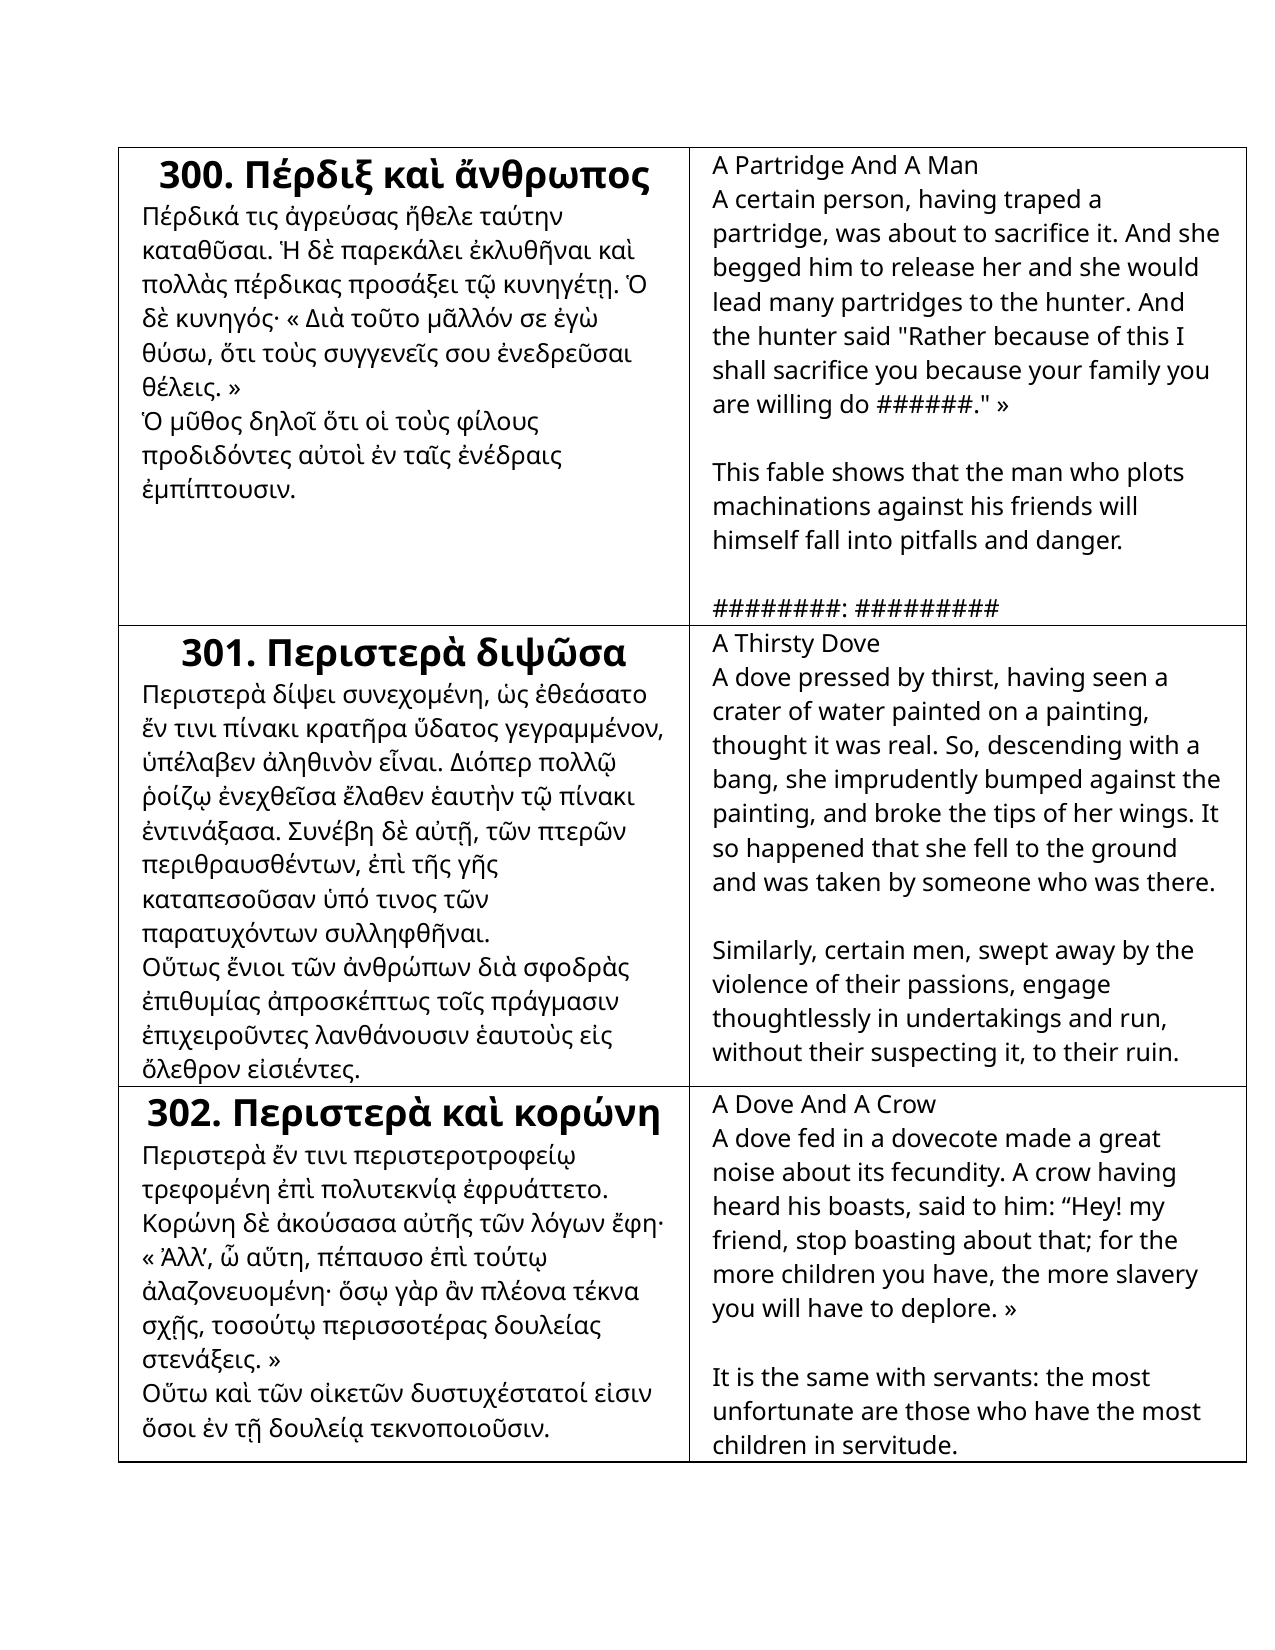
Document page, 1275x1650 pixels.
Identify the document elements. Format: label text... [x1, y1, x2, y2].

table_cell A Dove And A Crow A dove fed in a dovecote made a great noise about its fecundity. A crow having heard his boasts, said to him: “Hey! my friend, stop boasting about that; for the more children you have, the more slavery you will have to deplore. » It is the same with servants: the most unfortunate are those who have the most children in servitude. [690, 1087, 1246, 1461]
table_cell A Thirsty Dove A dove pressed by thirst, having seen a crater of water painted on a painting, thought it was real. So, descending with a bang, she imprudently bumped against the painting, and broke the tips of her wings. It so happened that she fell to the ground and was taken by someone who was there. Similarly, certain men, swept away by the violence of their passions, engage thoughtlessly in undertakings and run, without their suspecting it, to their ruin. [690, 626, 1246, 1086]
table_header 300. Πέρδιξ καὶ ἄνθρωπος Πέρδικά τις ἀγρεύσας ἤθελε ταύτην καταθῦσαι. Ἡ δὲ παρεκάλει ἐκλυθῆναι καὶ πολλὰς πέρδικας προσάξει τῷ κυνηγέτῃ. Ὁ δὲ κυνηγός· « Διὰ τοῦτο μᾶλλόν σε ἐγὼ θύσω, ὅτι τοὺς συγγενεῖς σου ἐνεδρεῦσαι θέλεις. » Ὁ μῦθος δηλοῖ ὅτι οἱ τοὺς φίλους προδιδόντες αὐτοὶ ἐν ταῖς ἐνέδραις ἐμπίπτουσιν. [119, 148, 689, 625]
table_cell 302. Περιστερὰ καὶ κορώνη Περιστερὰ ἔν τινι περιστεροτροφείῳ τρεφομένη ἐπὶ πολυτεκνίᾳ ἐφρυάττετο. Κορώνη δὲ ἀκούσασα αὐτῆς τῶν λόγων ἔφη· « Ἀλλ’, ὦ αὕτη, πέπαυσο ἐπὶ τούτῳ ἀλαζονευομένη· ὅσῳ γὰρ ἂν πλέονα τέκνα σχῇς, τοσούτῳ περισσοτέρας δουλείας στενάξεις. » Οὕτω καὶ τῶν οἰκετῶν δυστυχέστατοί εἰσιν ὅσοι ἐν τῇ δουλείᾳ τεκνοποιοῦσιν. [119, 1087, 689, 1461]
table_header A Partridge And A Man A certain person, having traped a partridge, was about to sacrifice it. And she begged him to release her and she would lead many partridges to the hunter. And the hunter said "Rather because of this I shall sacrifice you because your family you are willing do ######." » This fable shows that the man who plots machinations against his friends will himself fall into pitfalls and danger. ########: ######### [690, 148, 1246, 625]
table_cell 301. Περιστερὰ διψῶσα Περιστερὰ δίψει συνεχομένη, ὡς ἐθεάσατο ἔν τινι πίνακι κρατῆρα ὕδατος γεγραμμένον, ὑπέλαβεν ἀληθινὸν εἶναι. Διόπερ πολλῷ ῥοίζῳ ἐνεχθεῖσα ἔλαθεν ἑαυτὴν τῷ πίνακι ἐντινάξασα. Συνέβη δὲ αὐτῇ, τῶν πτερῶν περιθραυσθέντων, ἐπὶ τῆς γῆς καταπεσοῦσαν ὑπό τινος τῶν παρατυχόντων συλληφθῆναι. Οὕτως ἔνιοι τῶν ἀνθρώπων διὰ σφοδρὰς ἐπιθυμίας ἀπροσκέπτως τοῖς πράγμασιν ἐπιχειροῦντες λανθάνουσιν ἑαυτοὺς εἰς ὄλεθρον εἰσιέντες. [119, 626, 689, 1086]
